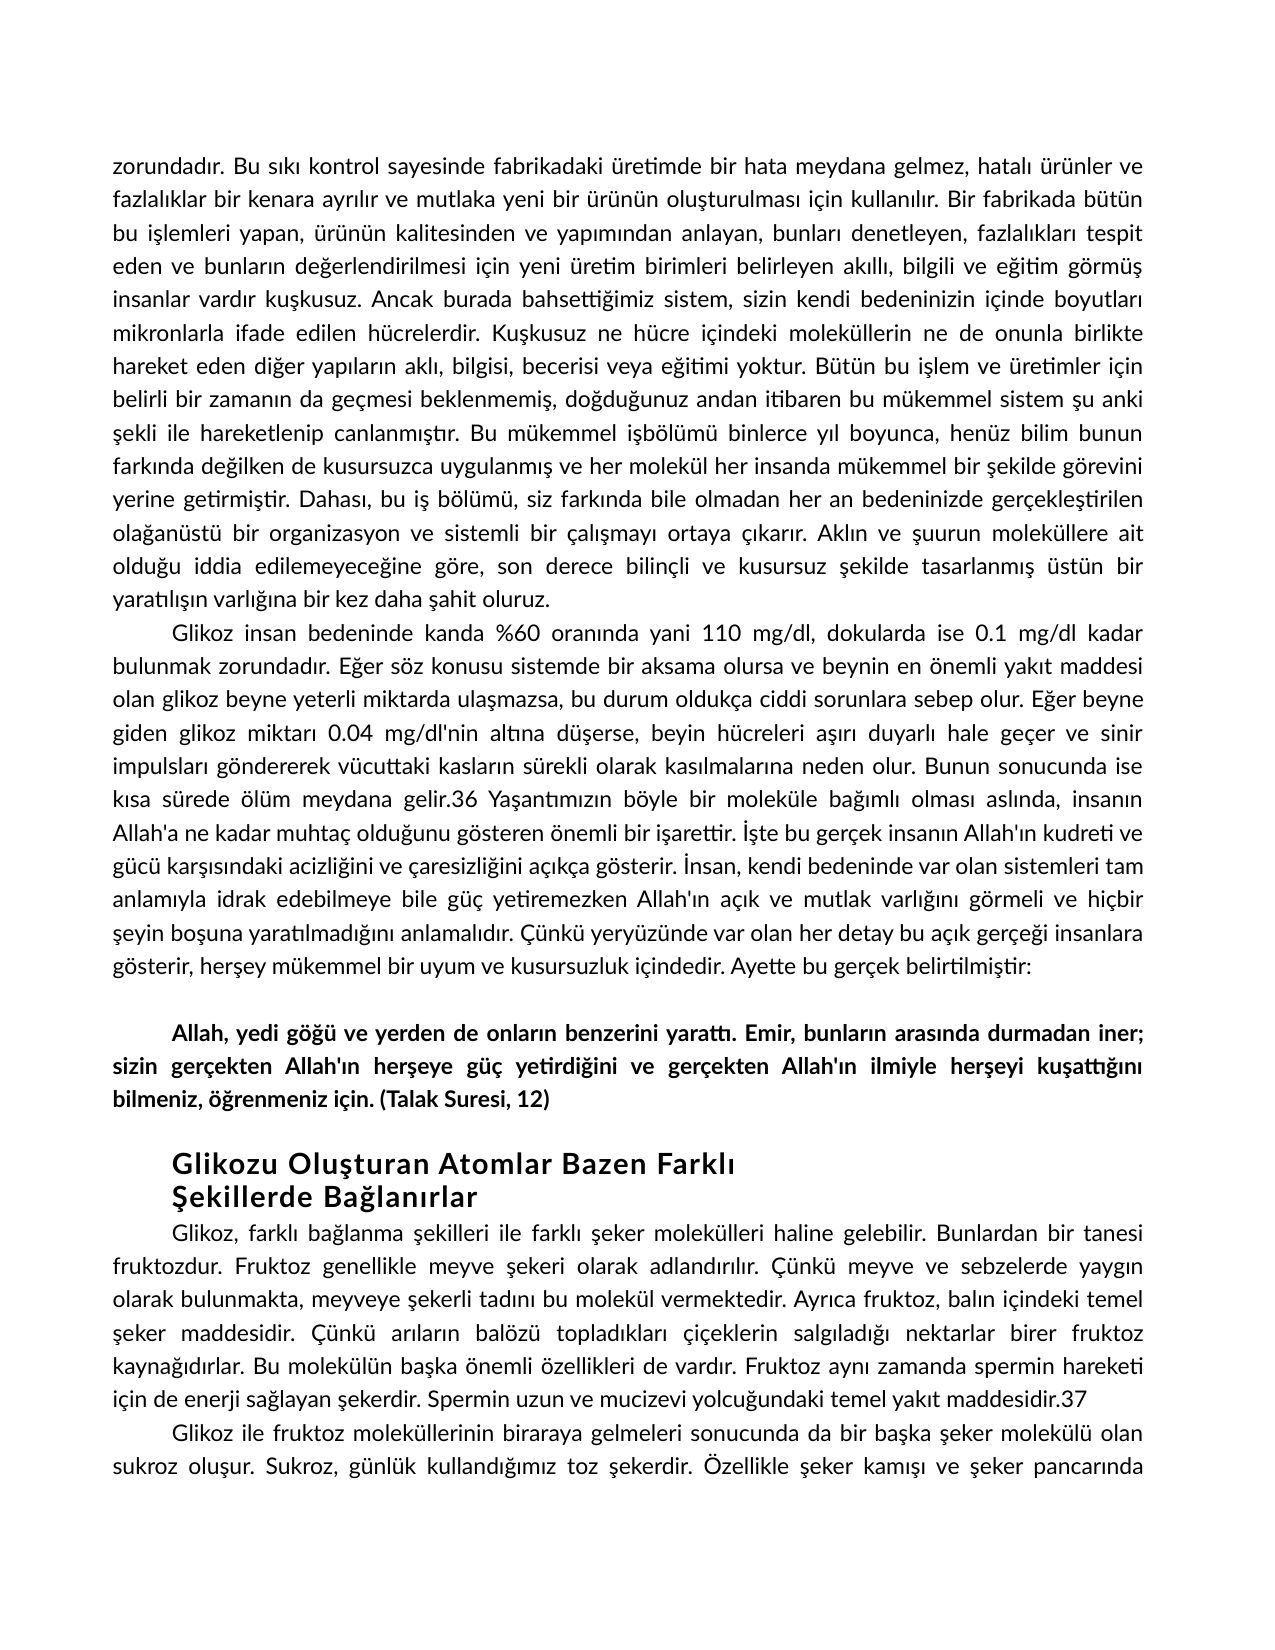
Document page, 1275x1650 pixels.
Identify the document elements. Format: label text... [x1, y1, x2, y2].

text Glikoz insan bedeninde kanda %60 oranında yani 110 mg/dl, dokularda ise 0.1 mg/dl kadar bulunmak zorundadır. Eğer söz konusu sistemde bir aksama olursa ve beynin en önemli yakıt maddesi olan glikoz beyne yeterli miktarda ulaşmazsa, bu durum oldukça ciddi sorunlara sebep olur. Eğer beyne giden glikoz miktarı 0.04 mg/dl'nin altına düşerse, beyin hücreleri aşırı duyarlı hale geçer ve sinir impulsları göndererek vücuttaki kasların sürekli olarak kasılmalarına neden olur. Bunun sonucunda ise kısa sürede ölüm meydana gelir.36 Yaşantımızın böyle bir moleküle bağımlı olması aslında, insanın Allah'a ne kadar muhtaç olduğunu gösteren önemli bir işarettir. İşte bu gerçek insanın Allah'ın kudreti ve gücü karşısındaki acizliğini ve çaresizliğini açıkça gösterir. İnsan, kendi bedeninde var olan sistemleri tam anlamıyla idrak edebilmeye bile güç yetiremezken Allah'ın açık ve mutlak varlığını görmeli ve hiçbir şeyin boşuna yaratılmadığını anlamalıdır. Çünkü yeryüzünde var olan her detay bu açık gerçeği insanlara gösterir, herşey mükemmel bir uyum ve kusursuzluk içindedir. Ayette bu gerçek belirtilmiştir: [112, 614, 1145, 981]
text Allah, yedi göğü ve yerden de onların benzerini yarattı. Emir, bunların arasında durmadan iner; sizin gerçekten Allah'ın herşeye güç yetirdiğini ve gerçekten Allah'ın ilmiyle herşeyi kuşattığını bilmeniz, öğrenmeniz için. (Talak Suresi, 12) [112, 1014, 1145, 1114]
text zorundadır. Bu sıkı kontrol sayesinde fabrikadaki üretimde bir hata meydana gelmez, hatalı ürünler ve fazlalıklar bir kenara ayrılır ve mutlaka yeni bir ürünün oluşturulması için kullanılır. Bir fabrikada bütün bu işlemleri yapan, ürünün kalitesinden ve yapımından anlayan, bunları denetleyen, fazlalıkları tespit eden ve bunların değerlendirilmesi için yeni üretim birimleri belirleyen akıllı, bilgili ve eğitim görmüş insanlar vardır kuşkusuz. Ancak burada bahsettiğimiz sistem, sizin kendi bedeninizin içinde boyutları mikronlarla ifade edilen hücrelerdir. Kuşkusuz ne hücre içindeki moleküllerin ne de onunla birlikte hareket eden diğer yapıların aklı, bilgisi, becerisi veya eğitimi yoktur. Bütün bu işlem ve üretimler için belirli bir zamanın da geçmesi beklenmemiş, doğduğunuz andan itibaren bu mükemmel sistem şu anki şekli ile hareketlenip canlanmıştır. Bu mükemmel işbölümü binlerce yıl boyunca, henüz bilim bunun farkında değilken de kusursuzca uygulanmış ve her molekül her insanda mükemmel bir şekilde görevini yerine getirmiştir. Dahası, bu iş bölümü, siz farkında bile olmadan her an bedeninizde gerçekleştirilen olağanüstü bir organizasyon ve sistemli bir çalışmayı ortaya çıkarır. Aklın ve şuurun moleküllere ait olduğu iddia edilemeyeceğine göre, son derece bilinçli ve kusursuz şekilde tasarlanmış üstün bir yaratılışın varlığına bir kez daha şahit oluruz. [112, 148, 1145, 614]
text Şekillerde Bağlanırlar [112, 1181, 1145, 1214]
text Glikoz ile fruktoz moleküllerinin biraraya gelmeleri sonucunda da bir başka şeker molekülü olan sukroz oluşur. Sukroz, günlük kullandığımız toz şekerdir. Özellikle şeker kamışı ve şeker pancarında [112, 1414, 1145, 1481]
text Glikoz, farklı bağlanma şekilleri ile farklı şeker molekülleri haline gelebilir. Bunlardan bir tanesi fruktozdur. Fruktoz genellikle meyve şekeri olarak adlandırılır. Çünkü meyve ve sebzelerde yaygın olarak bulunmakta, meyveye şekerli tadını bu molekül vermektedir. Ayrıca fruktoz, balın içindeki temel şeker maddesidir. Çünkü arıların balözü topladıkları çiçeklerin salgıladığı nektarlar birer fruktoz kaynağıdırlar. Bu molekülün başka önemli özellikleri de vardır. Fruktoz aynı zamanda spermin hareketi için de enerji sağlayan şekerdir. Spermin uzun ve mucizevi yolcuğundaki temel yakıt maddesidir.37 [112, 1214, 1145, 1414]
text Glikozu Oluşturan Atomlar Bazen Farklı [112, 1148, 1145, 1181]
